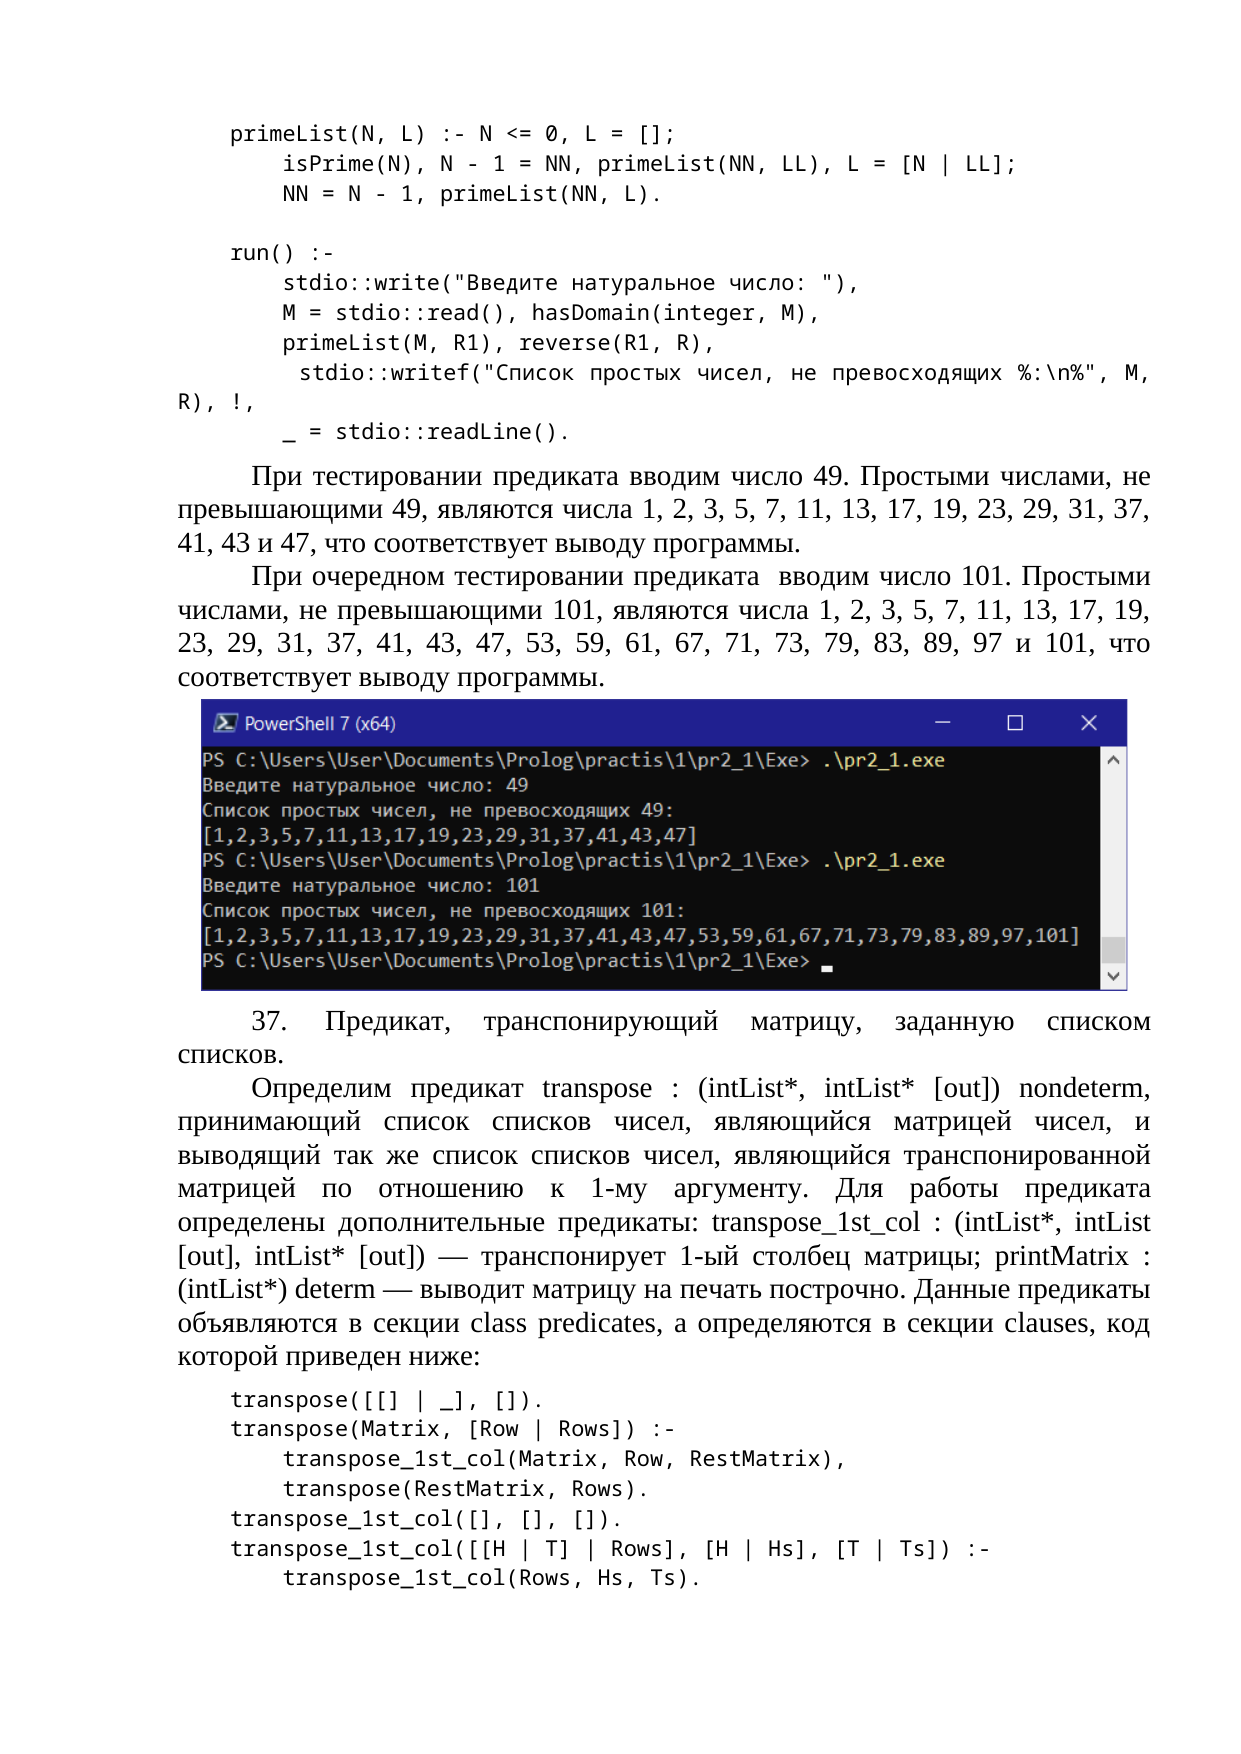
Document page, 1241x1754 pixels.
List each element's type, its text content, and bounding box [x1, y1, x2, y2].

text transpose(RestMatrix, Rows). [177, 1473, 1152, 1503]
text transpose_1st_col([], [], []). [177, 1503, 1152, 1532]
text transpose_1st_col(Matrix, Row, RestMatrix), [177, 1443, 1152, 1473]
text stdio::write("Введите натуральное число: "), [177, 267, 1152, 297]
text M = stdio::read(), hasDomain(integer, M), [177, 297, 1152, 327]
text isPrime(N), N - 1 = NN, primeList(NN, LL), L = [N | LL]; [177, 148, 1152, 178]
text primeList(M, R1), reverse(R1, R), [177, 327, 1152, 356]
text stdio::writef("Список простых чисел, не превосходящих %:\n%", M, R), !, [177, 356, 1152, 416]
text transpose(Matrix, [Row | Rows]) :- [177, 1413, 1152, 1443]
picture [201, 699, 1128, 991]
text _ = stdio::readLine(). [177, 416, 1152, 446]
text transpose_1st_col(Rows, Hs, Ts). [177, 1562, 1152, 1592]
text run() :- [177, 237, 1152, 267]
text transpose_1st_col([[H | T] | Rows], [H | Hs], [T | Ts]) :- [177, 1532, 1152, 1562]
text primeList(N, L) :- N <= 0, L = []; [177, 118, 1152, 148]
text NN = N - 1, primeList(NN, L). [177, 178, 1152, 207]
text transpose([[] | _], []). [177, 1383, 1152, 1413]
text При очередном тестировании предиката вводим число 101. Простыми числами, не превышающими 101, являются числа 1, 2, 3, 5, 7, 11, 13, 17, 19, 23, 29, 31, 37, 41, 43, 47, 53, 59, 61, 67, 71, 73, 79, 83, 89, 97 и 101, что соответствует выводу программы. [177, 558, 1152, 692]
text При тестировании предиката вводим число 49. Простыми числами, не превышающими 49, являются числа 1, 2, 3, 5, 7, 11, 13, 17, 19, 23, 29, 31, 37, 41, 43 и 47, что соответствует выводу программы. [177, 458, 1152, 558]
list Предикат, транспонирующий матрицу, заданную списком списков. [177, 704, 1152, 1070]
text Определим предикат transpose : (intList*, intList* [out]) nondeterm, принимающий список списков чисел, являющийся матрицей чисел, и выводящий так же список списков чисел, являющийся транспонированной матрицей по отношению к 1-му аргументу. Для работы предиката определены дополнительные предикаты: transpose_1st_col : (intList*, intList [out], intList* [out]) — транспонирует 1-ый столбец матрицы; printMatrix : (intList*) determ — выводит матрицу на печать построчно. Данные предикаты объявляются в секции class predicates, а определяются в секции clauses, код которой приведен ниже: [177, 1070, 1152, 1372]
